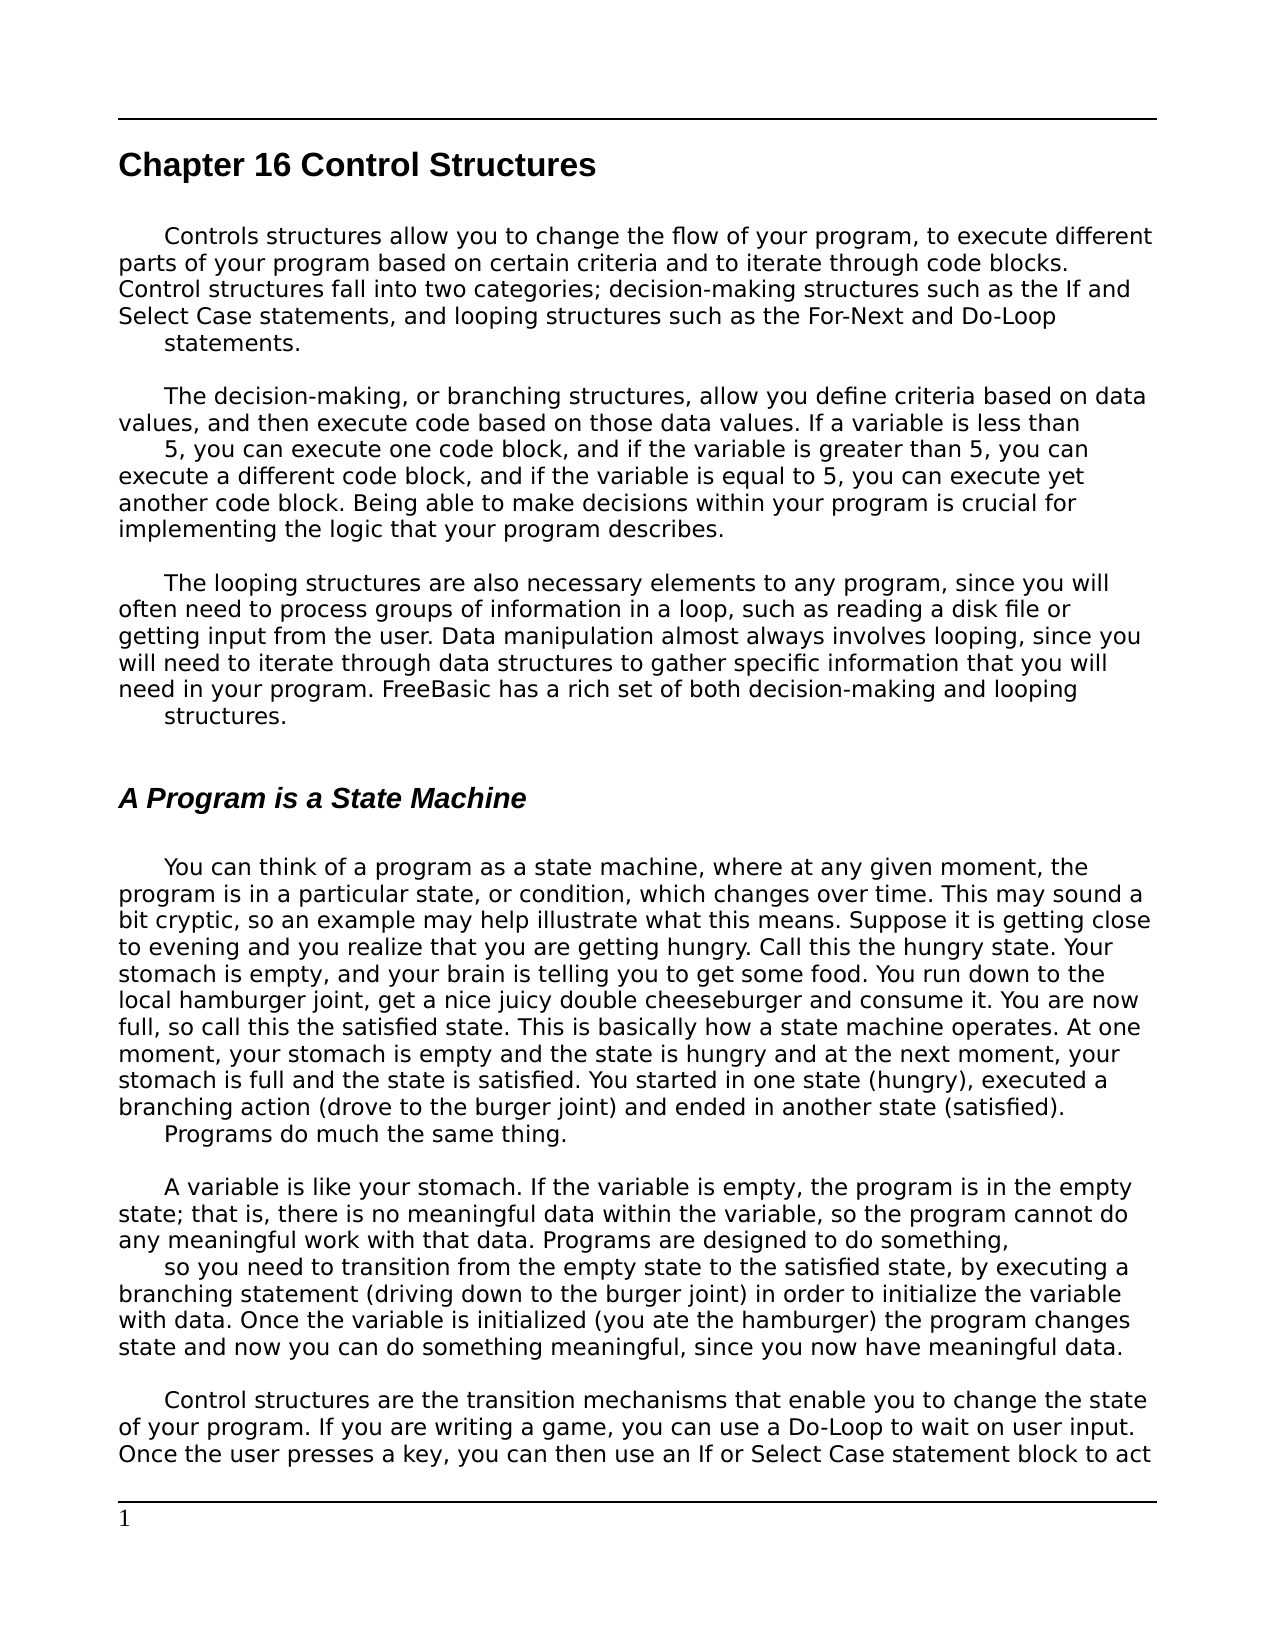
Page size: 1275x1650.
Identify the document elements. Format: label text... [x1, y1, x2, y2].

text The decision-making, or branching structures, allow you define criteria based on data values, and then execute code based on those data values. If a variable is less than [118, 383, 1157, 436]
text You can think of a program as a state machine, where at any given moment, the program is in a particular state, or condition, which changes over time. This may sound a bit cryptic, so an example may help illustrate what this means. Suppose it is getting close to evening and you realize that you are getting hungry. Call this the hungry state. Your stomach is empty, and your brain is telling you to get some food. You run down to the local hamburger joint, get a nice juicy double cheeseburger and consume it. You are now full, so call this the satisfied state. This is basically how a state machine operates. At one moment, your stomach is empty and the state is hungry and at the next moment, your stomach is full and the state is satisfied. You started in one state (hungry), executed a branching action (drove to the burger joint) and ended in another state (satisfied). [118, 854, 1157, 1121]
text structures. [118, 703, 1157, 730]
subtitle Chapter 16 Control Structures [118, 145, 1157, 184]
text Controls structures allow you to change the flow of your program, to execute different parts of your program based on certain criteria and to iterate through code blocks. Control structures fall into two categories; decision-making structures such as the If and Select Case statements, and looping structures such as the For-Next and Do-Loop [118, 223, 1157, 330]
text The looping structures are also necessary elements to any program, since you will often need to process groups of information in a loop, such as reading a disk file or getting input from the user. Data manipulation almost always involves looping, since you will need to iterate through data structures to gather specific information that you will need in your program. FreeBasic has a rich set of both decision-making and looping [118, 570, 1157, 703]
text statements. [118, 330, 1157, 356]
text so you need to transition from the empty state to the satisfied state, by executing a branching statement (driving down to the burger joint) in order to initialize the variable with data. Once the variable is initialized (you ate the hamburger) the program changes state and now you can do something meaningful, since you now have meaningful data. [118, 1254, 1157, 1361]
subtitle A Program is a State Machine [118, 781, 1157, 815]
text 5, you can execute one code block, and if the variable is greater than 5, you can execute a different code block, and if the variable is equal to 5, you can execute yet another code block. Being able to make decisions within your program is crucial for implementing the logic that your program describes. [118, 436, 1157, 543]
text Control structures are the transition mechanisms that enable you to change the state of your program. If you are writing a game, you can use a Do-Loop to wait on user input. Once the user presses a key, you can then use an If or Select Case statement block to act [118, 1387, 1157, 1467]
text Programs do much the same thing. [118, 1121, 1157, 1147]
text A variable is like your stomach. If the variable is empty, the program is in the empty state; that is, there is no meaningful data within the variable, so the program cannot do any meaningful work with that data. Programs are designed to do something, [118, 1174, 1157, 1254]
